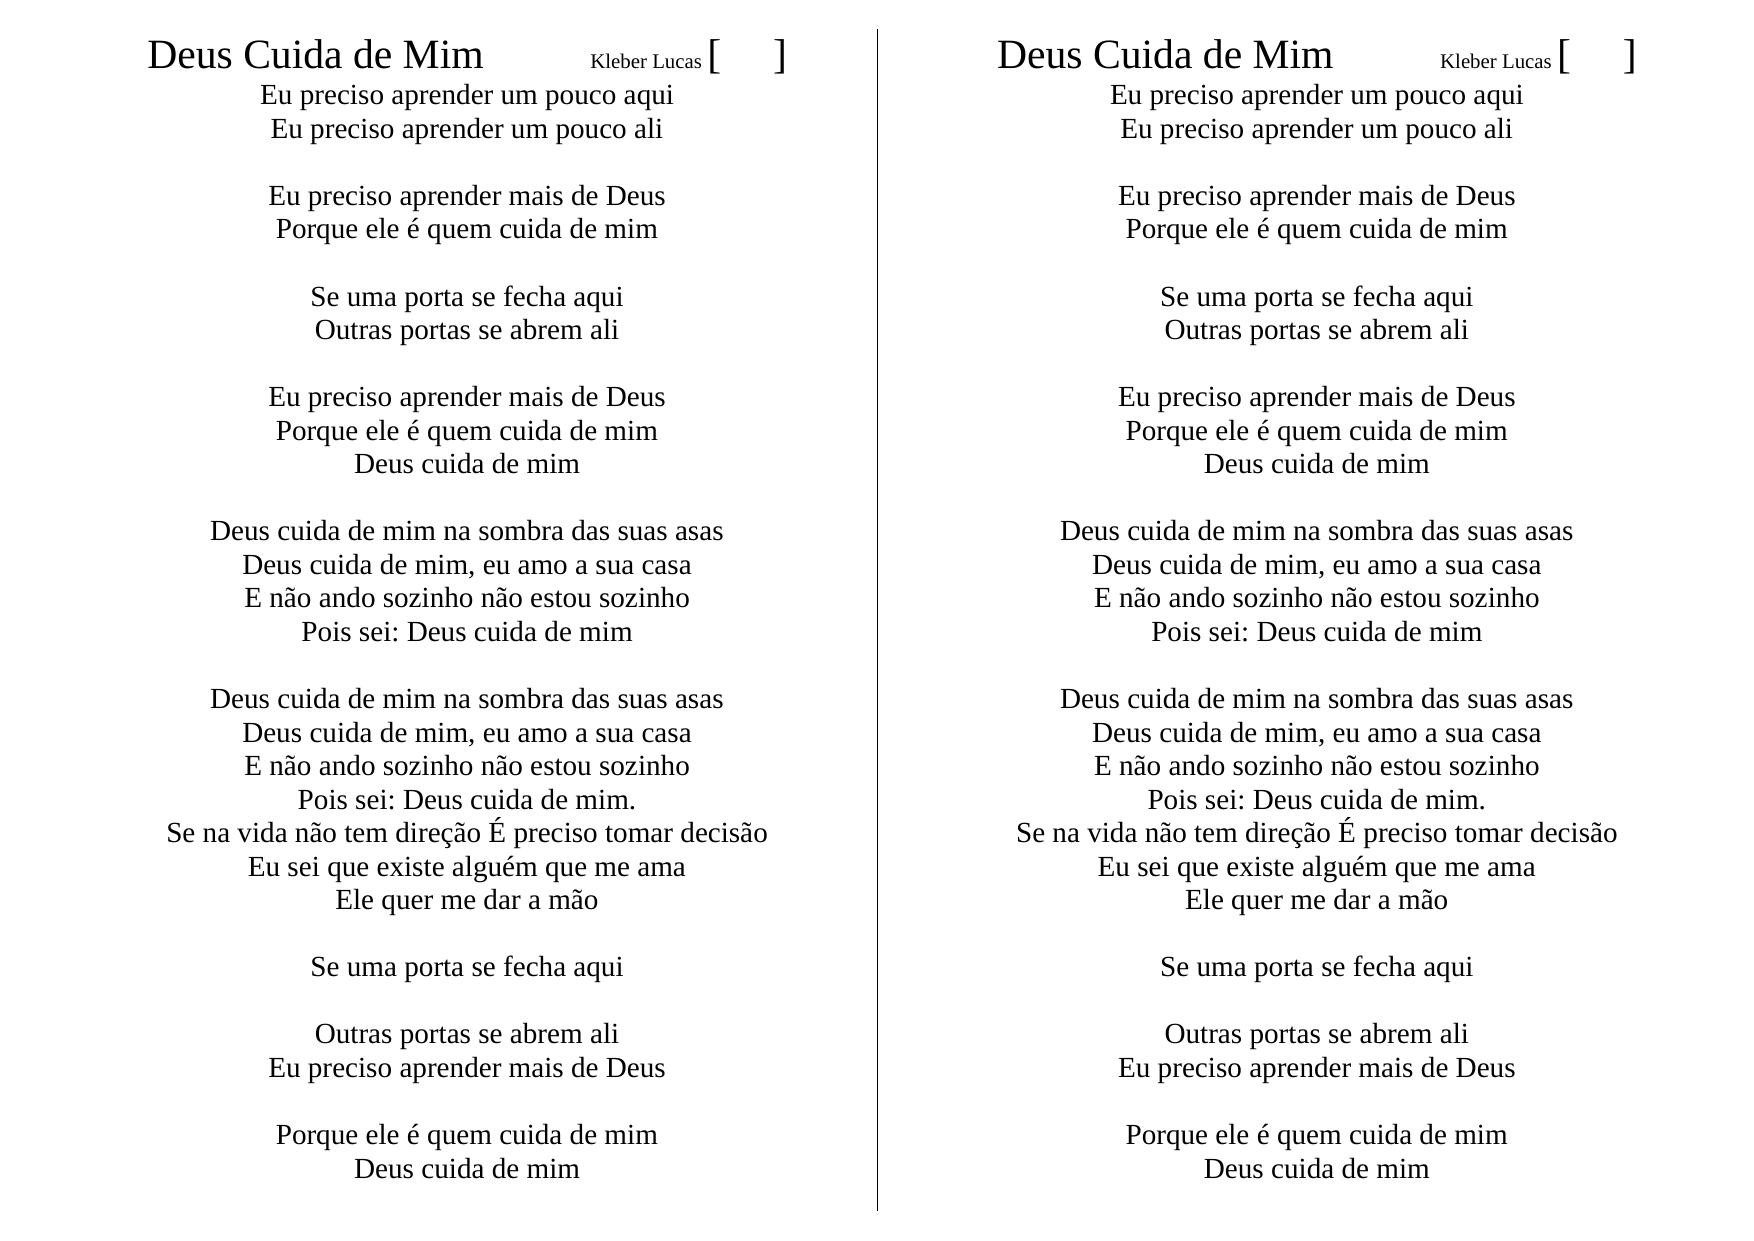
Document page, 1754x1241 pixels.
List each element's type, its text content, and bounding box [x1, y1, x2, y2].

text Deus cuida de mim [909, 1151, 1724, 1184]
text Outras portas se abrem ali [59, 312, 875, 346]
text Eu preciso aprender mais de Deus [909, 178, 1724, 212]
text Eu preciso aprender um pouco ali [59, 111, 875, 144]
text Eu preciso aprender mais de Deus [909, 379, 1724, 413]
text Deus cuida de mim na sombra das suas asas [59, 681, 875, 715]
text Se uma porta se fecha aqui [59, 279, 875, 312]
text Deus cuida de mim na sombra das suas asas [59, 513, 875, 547]
text Outras portas se abrem ali [909, 312, 1724, 346]
text Deus cuida de mim na sombra das suas asas [909, 513, 1724, 547]
text Pois sei: Deus cuida de mim. [59, 782, 875, 815]
text Se uma porta se fecha aqui [59, 949, 875, 983]
text Porque ele é quem cuida de mim [909, 212, 1724, 245]
text Pois sei: Deus cuida de mim [59, 614, 875, 648]
text Eu preciso aprender mais de Deus [59, 1050, 875, 1084]
text Deus cuida de mim [909, 446, 1724, 480]
text Deus cuida de mim na sombra das suas asas [909, 681, 1724, 715]
text Porque ele é quem cuida de mim [909, 413, 1724, 446]
text Se uma porta se fecha aqui [909, 279, 1724, 312]
text Deus cuida de mim, eu amo a sua casa [909, 715, 1724, 748]
text Se uma porta se fecha aqui [909, 949, 1724, 983]
text Eu sei que existe alguém que me ama [909, 849, 1724, 882]
text Deus cuida de mim [59, 446, 875, 480]
text Deus cuida de mim [59, 1151, 875, 1184]
text Deus Cuida de Mim Kleber Lucas [ ] [59, 29, 875, 77]
text Porque ele é quem cuida de mim [909, 1117, 1724, 1151]
text Porque ele é quem cuida de mim [59, 1117, 875, 1151]
text Outras portas se abrem ali [59, 1017, 875, 1050]
text Eu preciso aprender um pouco ali [909, 111, 1724, 144]
text Pois sei: Deus cuida de mim [909, 614, 1724, 648]
text Outras portas se abrem ali [909, 1017, 1724, 1050]
text E não ando sozinho não estou sozinho [59, 748, 875, 782]
text Deus cuida de mim, eu amo a sua casa [59, 715, 875, 748]
text Ele quer me dar a mão [59, 882, 875, 916]
text Porque ele é quem cuida de mim [59, 212, 875, 245]
text Ele quer me dar a mão [909, 882, 1724, 916]
text Porque ele é quem cuida de mim [59, 413, 875, 446]
text Eu preciso aprender mais de Deus [59, 178, 875, 212]
text Deus Cuida de Mim Kleber Lucas [ ] [909, 29, 1724, 77]
text Deus cuida de mim, eu amo a sua casa [909, 547, 1724, 581]
text Eu sei que existe alguém que me ama [59, 849, 875, 882]
text E não ando sozinho não estou sozinho [59, 581, 875, 614]
text E não ando sozinho não estou sozinho [909, 581, 1724, 614]
text Se na vida não tem direção É preciso tomar decisão [59, 815, 875, 849]
text Eu preciso aprender mais de Deus [59, 379, 875, 413]
text Deus cuida de mim, eu amo a sua casa [59, 547, 875, 581]
text Se na vida não tem direção É preciso tomar decisão [909, 815, 1724, 849]
text Pois sei: Deus cuida de mim. [909, 782, 1724, 815]
text Eu preciso aprender um pouco aqui [59, 77, 875, 111]
text Eu preciso aprender mais de Deus [909, 1050, 1724, 1084]
text Eu preciso aprender um pouco aqui [909, 77, 1724, 111]
text E não ando sozinho não estou sozinho [909, 748, 1724, 782]
